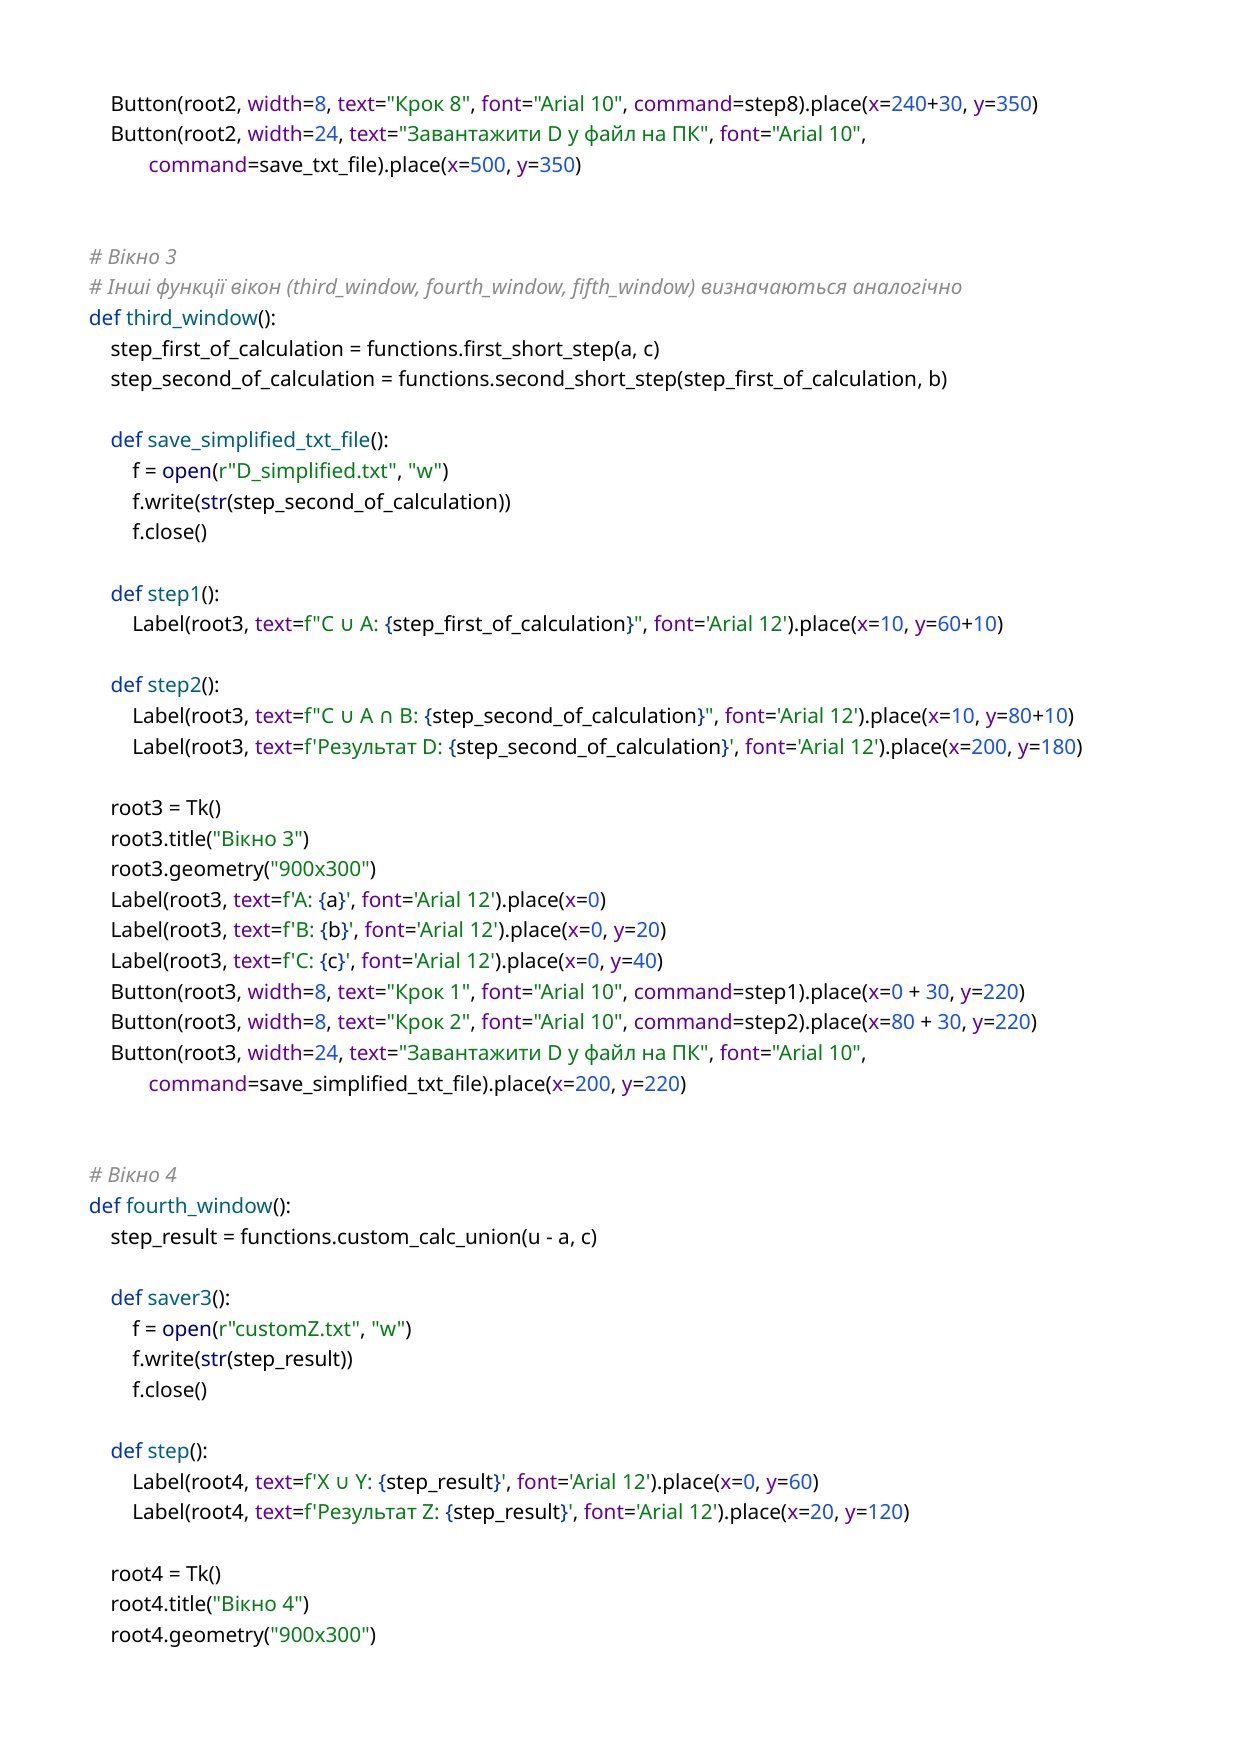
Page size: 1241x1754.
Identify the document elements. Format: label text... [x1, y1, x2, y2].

text Button(root2, width=8, text="Крок 8", font="Arial 10", command=step8).place(x=240+30, y=350) Button(root2, width=24, text="Завантажити D у файл на ПК", font="Arial 10", command=save_txt_file).place(x=500, y=350) # Вікно 3 # Інші функції вікон (third_window, fourth_window, fifth_window) визначаються аналогічно def third_window(): step_first_of_calculation = functions.first_short_step(a, c) step_second_of_calculation = functions.second_short_step(step_first_of_calculation, b) def save_simplified_txt_file(): f = open(r"D_simplified.txt", "w") f.write(str(step_second_of_calculation)) f.close() def step1(): Label(root3, text=f"C ∪ A: {step_first_of_calculation}", font='Arial 12').place(x=10, y=60+10) def step2(): Label(root3, text=f"C ∪ A ∩ B: {step_second_of_calculation}", font='Arial 12').place(x=10, y=80+10) Label(root3, text=f'Результат D: {step_second_of_calculation}', font='Arial 12').place(x=200, y=180) root3 = Tk() root3.title("Вікно 3") root3.geometry("900x300") Label(root3, text=f'A: {a}', font='Arial 12').place(x=0) Label(root3, text=f'B: {b}', font='Arial 12').place(x=0, y=20) Label(root3, text=f'C: {c}', font='Arial 12').place(x=0, y=40) Button(root3, width=8, text="Крок 1", font="Arial 10", command=step1).place(x=0 + 30, y=220) Button(root3, width=8, text="Крок 2", font="Arial 10", command=step2).place(x=80 + 30, y=220) Button(root3, width=24, text="Завантажити D у файл на ПК", font="Arial 10", command=save_simplified_txt_file).place(x=200, y=220) # Вікно 4 def fourth_window(): step_result = functions.custom_calc_union(u - a, c) def saver3(): f = open(r"customZ.txt", "w") f.write(str(step_result)) f.close() def step(): Label(root4, text=f'X ∪ Y: {step_result}', font='Arial 12').place(x=0, y=60) Label(root4, text=f'Результат Z: {step_result}', font='Arial 12').place(x=20, y=120) root4 = Tk() root4.title("Вікно 4") root4.geometry("900x300") [89, 89, 1152, 1648]
